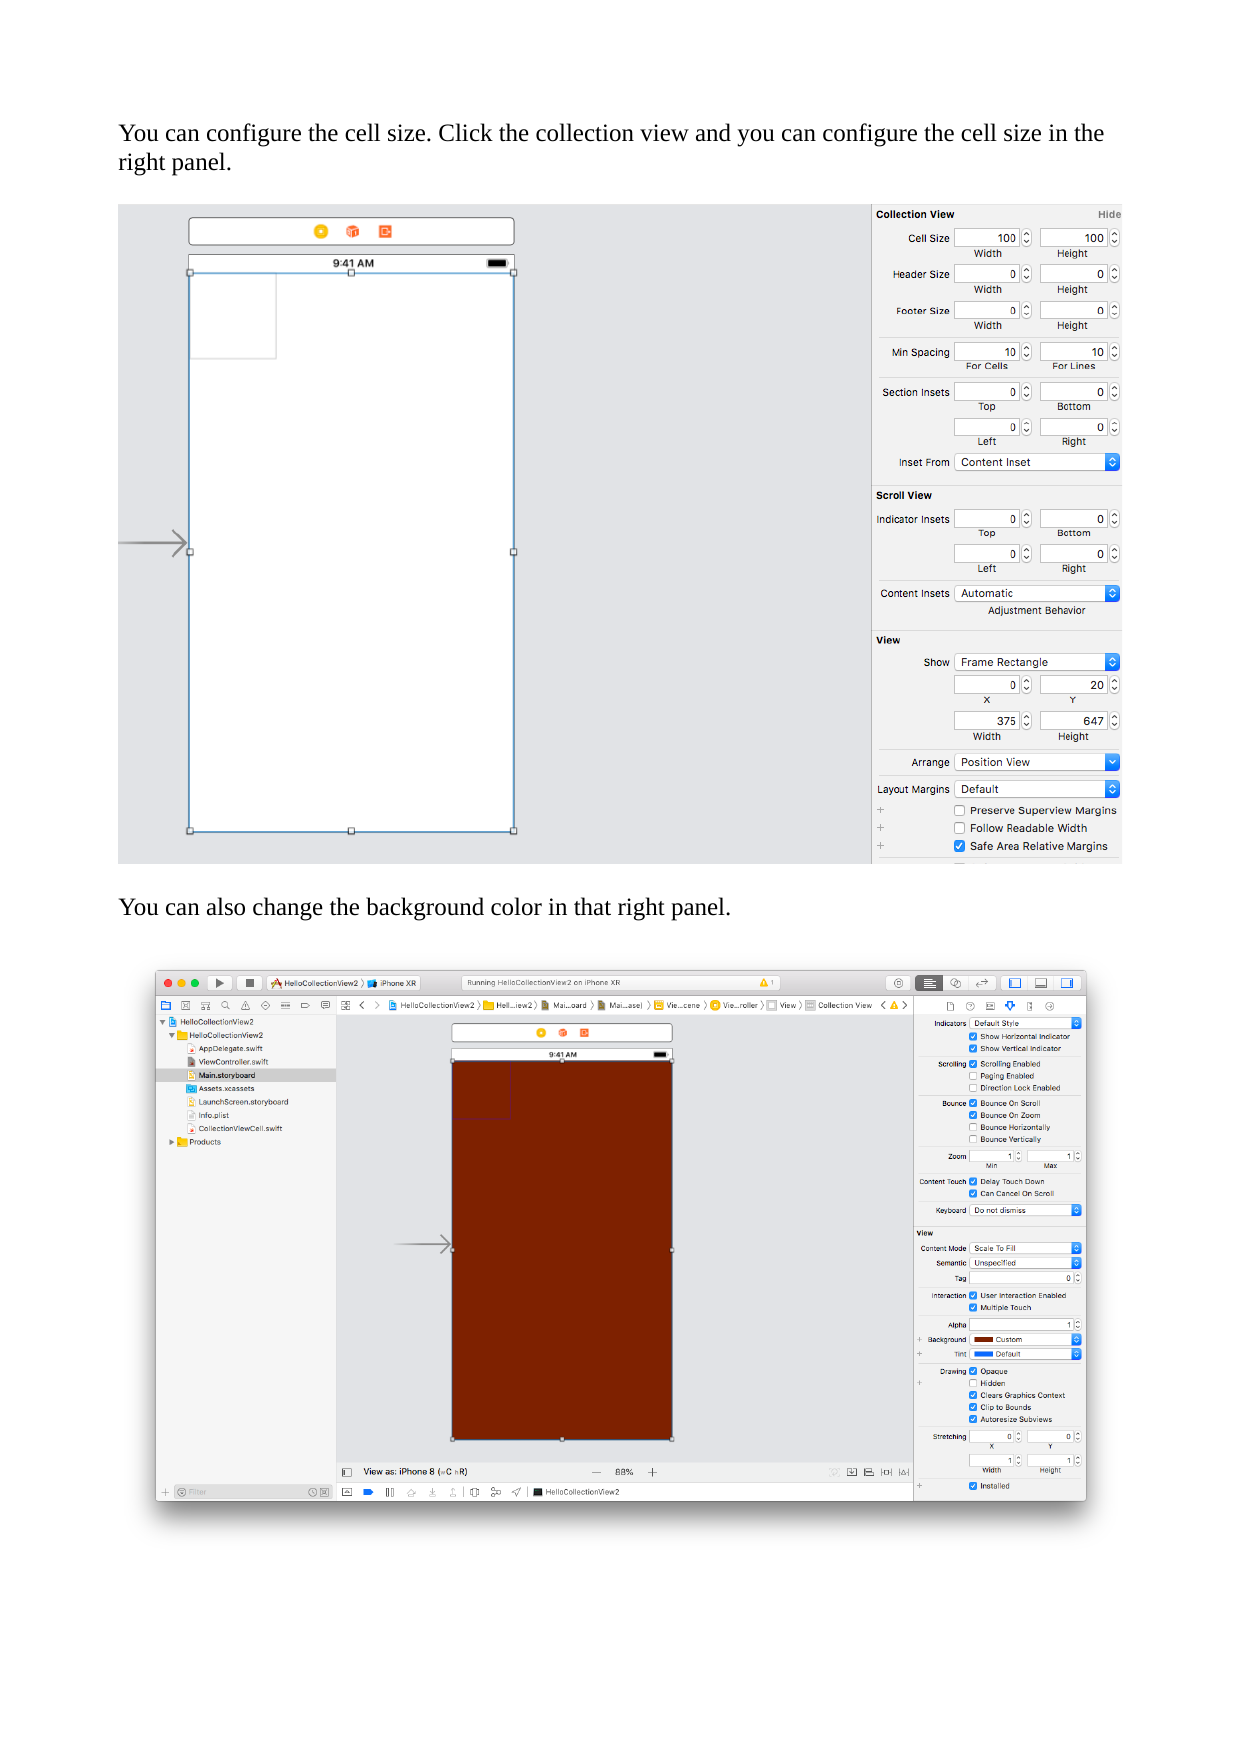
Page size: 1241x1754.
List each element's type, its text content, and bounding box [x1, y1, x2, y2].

text You can configure the cell size. Click the collection view and you can configure the cell size in the right panel. [118, 118, 1122, 176]
text You can also change the background color in that right panel. [118, 892, 1122, 921]
picture [118, 204, 1123, 864]
picture [118, 950, 1123, 1554]
